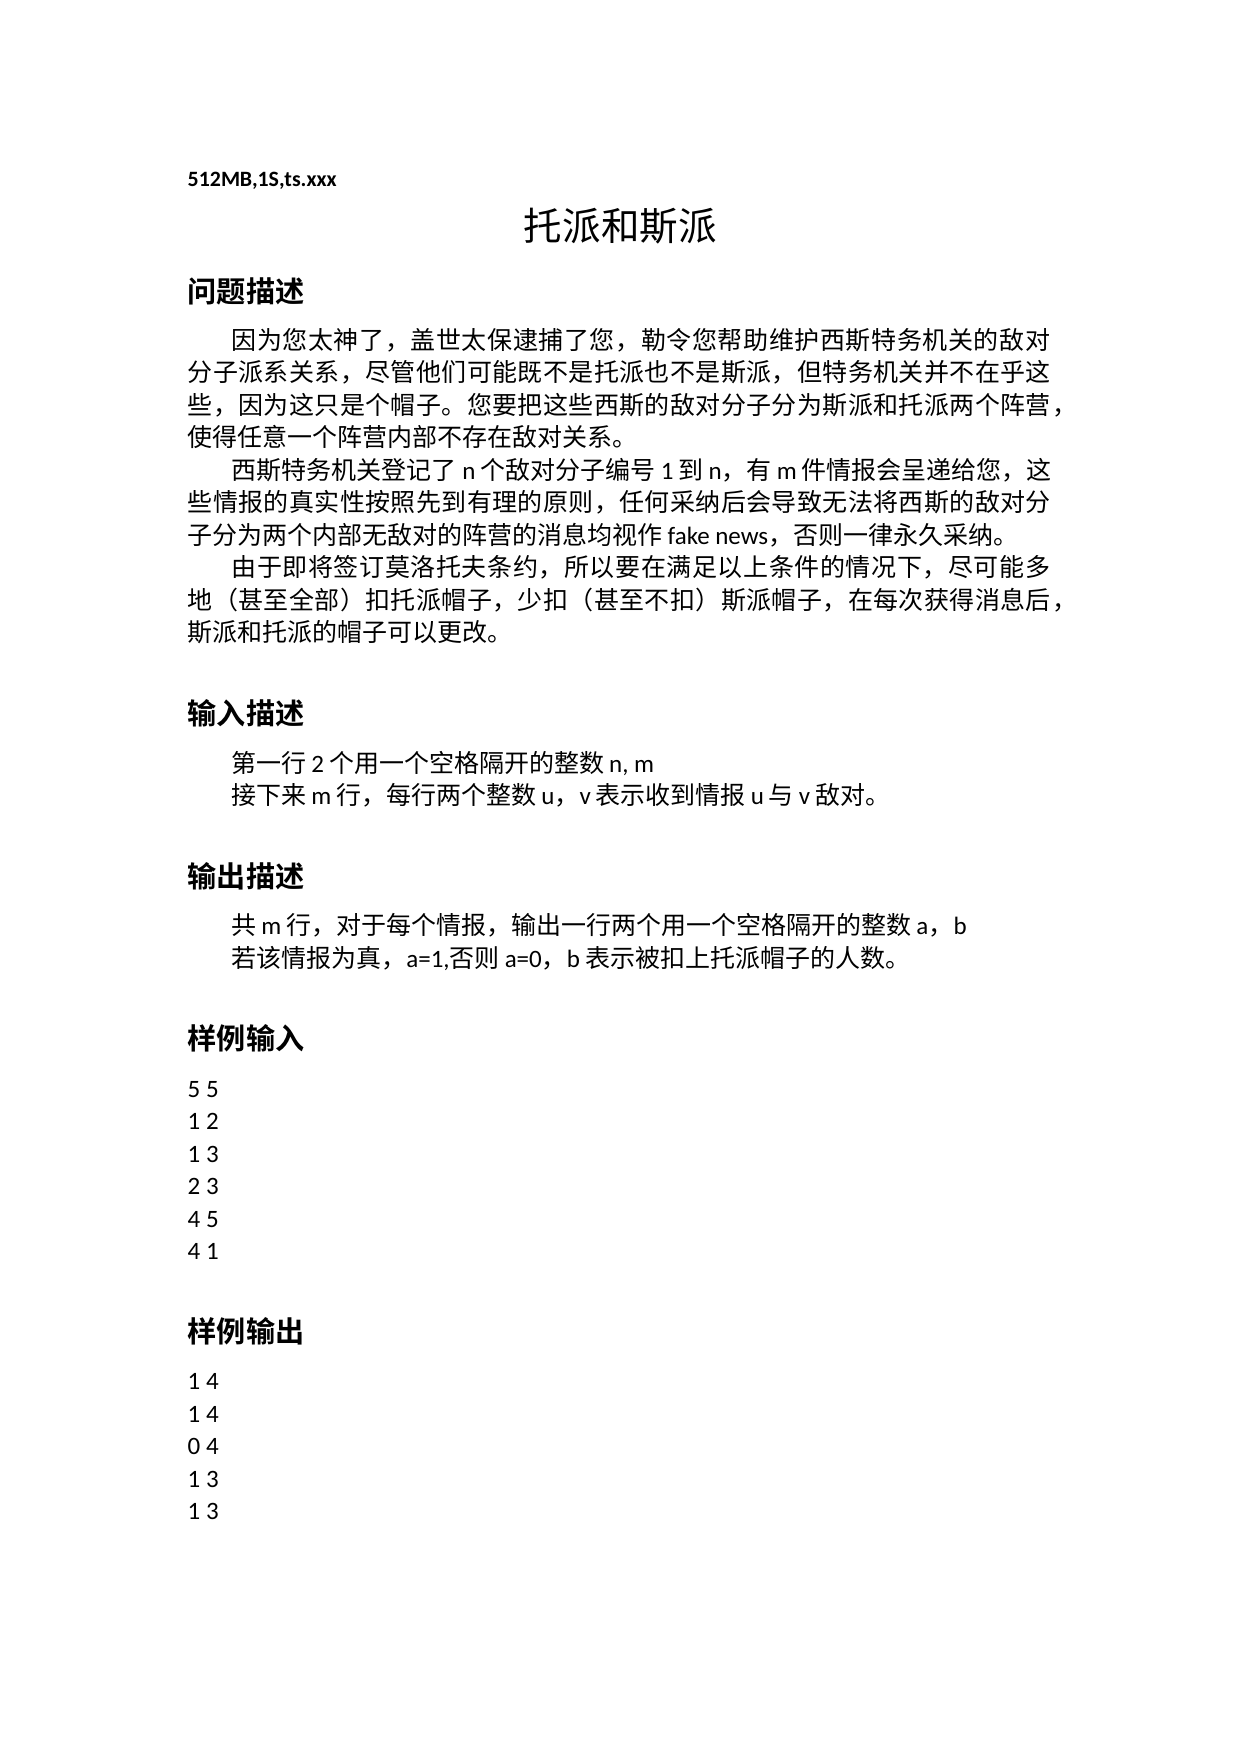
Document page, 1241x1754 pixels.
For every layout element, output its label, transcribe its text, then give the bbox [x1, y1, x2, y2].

text 512MB,1S,ts.xxx [187, 162, 1053, 194]
text 样例输出 [187, 1299, 1053, 1364]
text 由于即将签订莫洛托夫条约，所以要在满足以上条件的情况下，尽可能多地（甚至全部）扣托派帽子，少扣（甚至不扣）斯派帽子，在每次获得消息后，斯派和托派的帽子可以更改。 [187, 552, 1053, 649]
text 1 2 [187, 1104, 1053, 1137]
text 1 3 [187, 1462, 1053, 1494]
text 第一行2个用一个空格隔开的整数n, m [187, 747, 1053, 779]
text 0 4 [187, 1429, 1053, 1462]
text 1 3 [187, 1137, 1053, 1169]
text 4 1 [187, 1234, 1053, 1267]
text 若该情报为真，a=1,否则a=0，b表示被扣上托派帽子的人数。 [187, 942, 1053, 974]
text 输出描述 [187, 844, 1053, 909]
text 1 4 [187, 1364, 1053, 1397]
text 1 4 [187, 1397, 1053, 1429]
text 1 3 [187, 1494, 1053, 1527]
text 西斯特务机关登记了n个敌对分子编号1到n，有m件情报会呈递给您，这些情报的真实性按照先到有理的原则，任何采纳后会导致无法将西斯的敌对分子分为两个内部无敌对的阵营的消息均视作fake news，否则一律永久采纳。 [187, 454, 1053, 552]
text 问题描述 [187, 259, 1053, 324]
text 输入描述 [187, 682, 1053, 747]
text 因为您太神了，盖世太保逮捕了您，勒令您帮助维护西斯特务机关的敌对分子派系关系，尽管他们可能既不是托派也不是斯派，但特务机关并不在乎这些，因为这只是个帽子。您要把这些西斯的敌对分子分为斯派和托派两个阵营，使得任意一个阵营内部不存在敌对关系。 [187, 324, 1053, 454]
text 4 5 [187, 1202, 1053, 1234]
text 5 5 [187, 1072, 1053, 1104]
text 托派和斯派 [187, 194, 1053, 259]
text 2 3 [187, 1169, 1053, 1202]
text 接下来m行，每行两个整数u，v表示收到情报u与v敌对。 [187, 779, 1053, 812]
text 共m行，对于每个情报，输出一行两个用一个空格隔开的整数a，b [187, 909, 1053, 942]
text 样例输入 [187, 1007, 1053, 1072]
